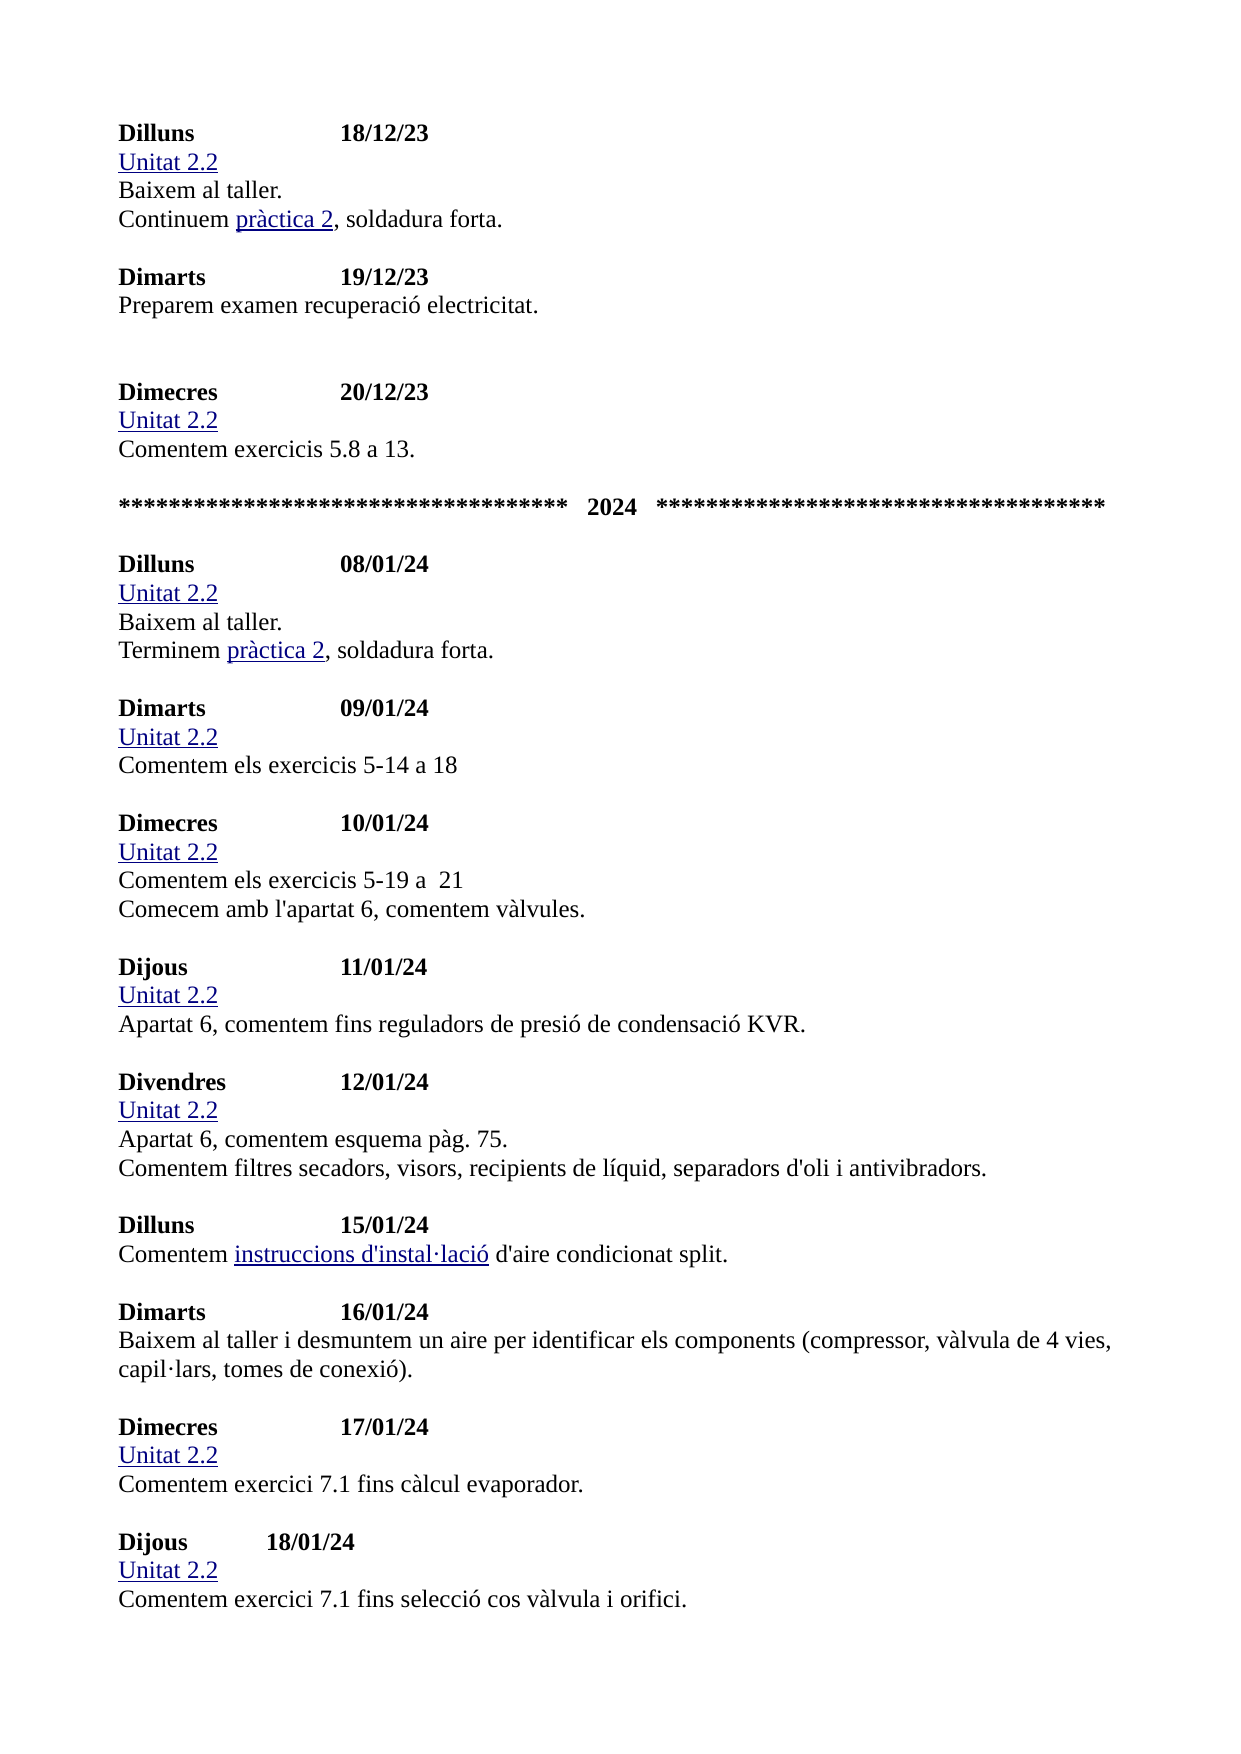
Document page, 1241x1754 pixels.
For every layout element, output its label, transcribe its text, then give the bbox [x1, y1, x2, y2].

text Baixem al taller. [118, 607, 1122, 636]
text Unitat 2.2 [118, 1096, 1122, 1124]
text Comentem filtres secadors, visors, recipients de líquid, separadors d'oli i antivibradors. [118, 1153, 1122, 1182]
text ************************************ 2024 ************************************ [118, 492, 1122, 521]
text Dimarts 09/01/24 [118, 693, 1122, 722]
text Comentem els exercicis 5-14 a 18 [118, 751, 1122, 779]
text Dilluns 18/12/23 [118, 118, 1122, 147]
text Unitat 2.2 [118, 1441, 1122, 1469]
text Unitat 2.2 [118, 578, 1122, 607]
text Comentem exercicis 5.8 a 13. [118, 434, 1122, 463]
text Apartat 6, comentem fins reguladors de presió de condensació KVR. [118, 1009, 1122, 1038]
text Comentem exercici 7.1 fins selecció cos vàlvula i orifici. [118, 1584, 1122, 1613]
text Baixem al taller i desmuntem un aire per identificar els components (compressor, vàlvula de 4 vies, capil·lars, tomes de conexió). [118, 1326, 1122, 1383]
text Preparem examen recuperació electricitat. [118, 291, 1122, 319]
text Dimecres 17/01/24 [118, 1412, 1122, 1441]
text Terminem pràctica 2, soldadura forta. [118, 636, 1122, 664]
text Unitat 2.2 [118, 722, 1122, 751]
text Continuem pràctica 2, soldadura forta. [118, 204, 1122, 233]
text Dilluns 08/01/24 [118, 549, 1122, 578]
text Comentem exercici 7.1 fins càlcul evaporador. [118, 1469, 1122, 1498]
text Dimarts 19/12/23 [118, 262, 1122, 291]
text Unitat 2.2 [118, 981, 1122, 1009]
text Comentem instruccions d'instal·lació d'aire condicionat split. [118, 1239, 1122, 1268]
text Dimecres 10/01/24 [118, 808, 1122, 837]
text Unitat 2.2 [118, 147, 1122, 176]
text Unitat 2.2 [118, 406, 1122, 434]
text Dimecres 20/12/23 [118, 377, 1122, 406]
text Comentem els exercicis 5-19 a 21 [118, 866, 1122, 894]
text Divendres 12/01/24 [118, 1067, 1122, 1096]
text Unitat 2.2 [118, 837, 1122, 866]
text Apartat 6, comentem esquema pàg. 75. [118, 1124, 1122, 1153]
text Dijous 18/01/24 [118, 1527, 1122, 1556]
text Comecem amb l'apartat 6, comentem vàlvules. [118, 894, 1122, 923]
text Unitat 2.2 [118, 1556, 1122, 1584]
text Dilluns 15/01/24 [118, 1211, 1122, 1239]
text Dimarts 16/01/24 [118, 1297, 1122, 1326]
text Dijous 11/01/24 [118, 952, 1122, 981]
text Baixem al taller. [118, 176, 1122, 204]
